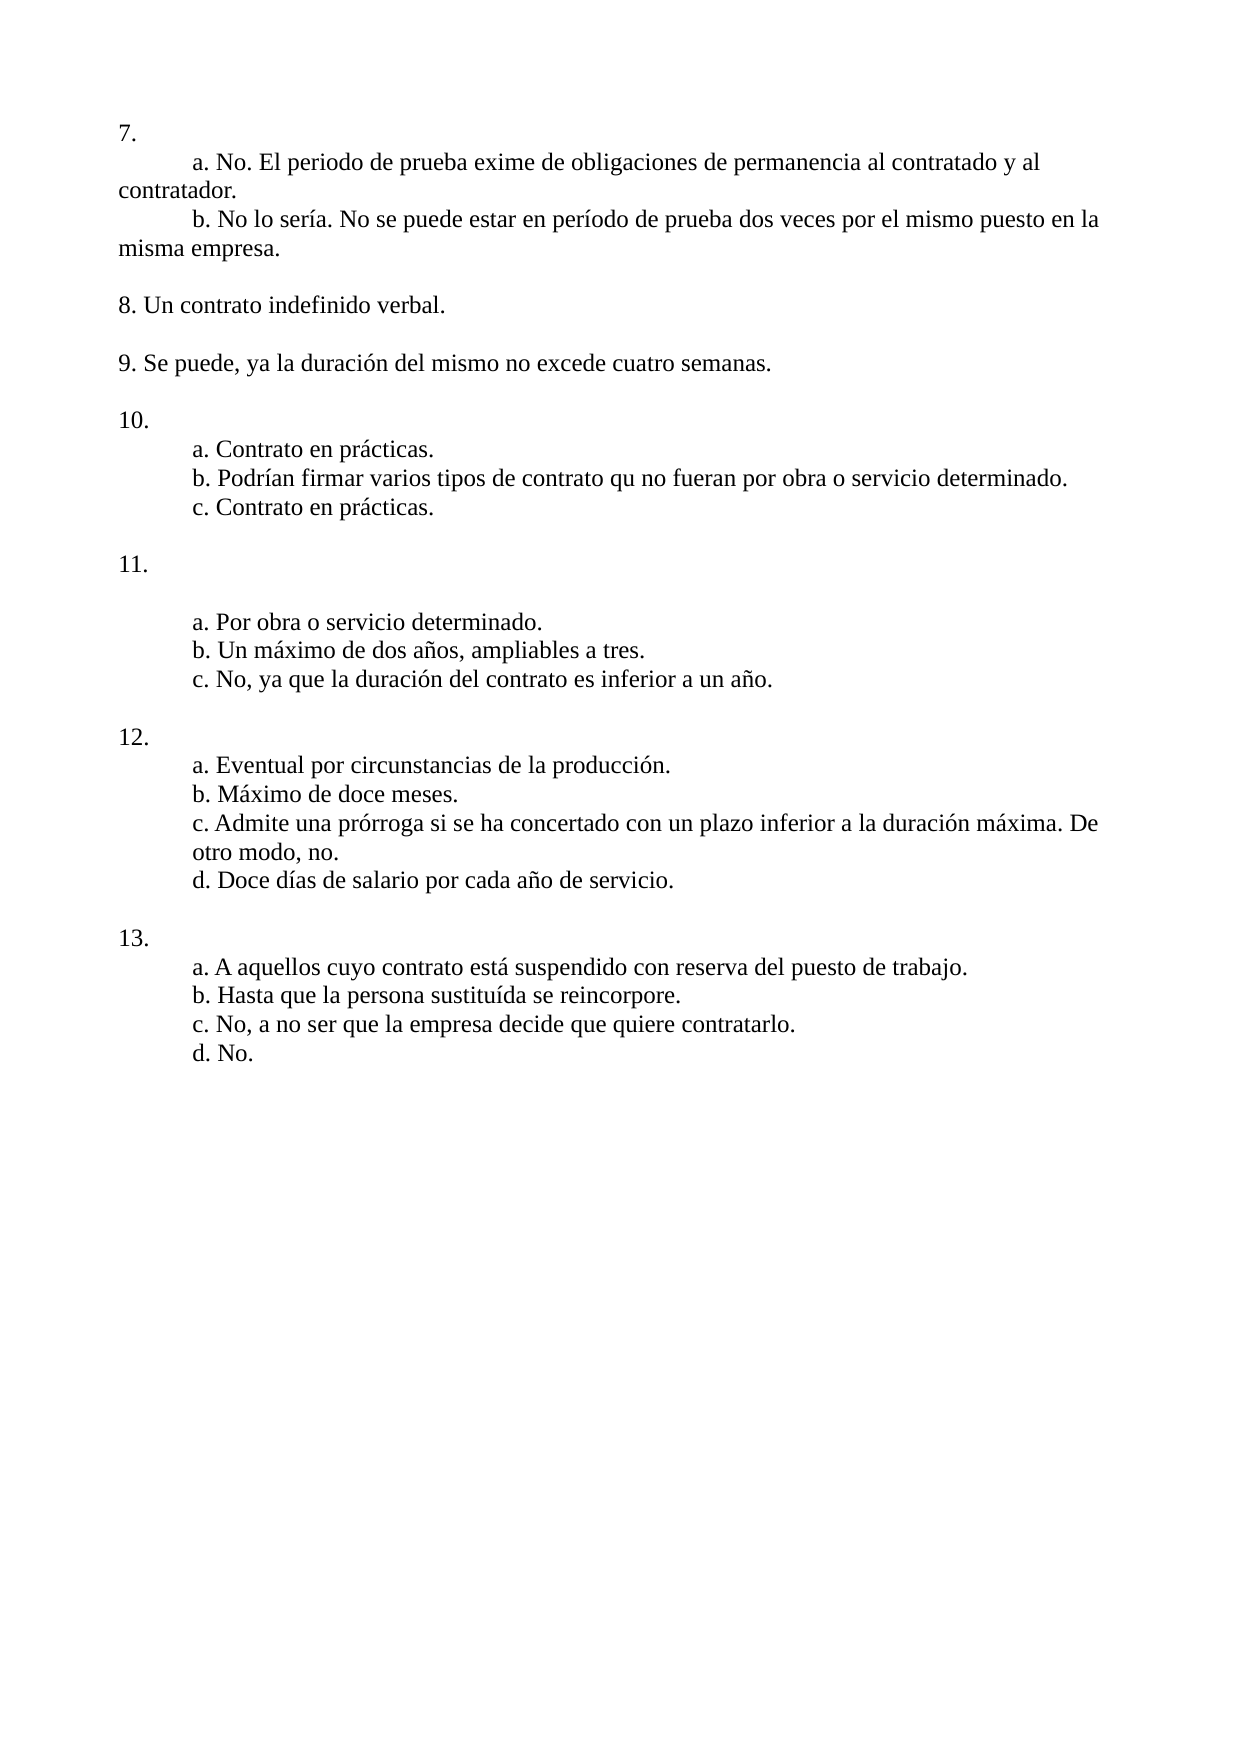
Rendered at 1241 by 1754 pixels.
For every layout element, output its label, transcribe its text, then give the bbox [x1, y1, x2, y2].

text c. Admite una prórroga si se ha concertado con un plazo inferior a la duración máxima. De otro modo, no. [118, 808, 1122, 866]
text d. Doce días de salario por cada año de servicio. [118, 866, 1122, 894]
text b. Un máximo de dos años, ampliables a tres. [118, 636, 1122, 664]
text a. Eventual por circunstancias de la producción. [118, 751, 1122, 779]
text b. No lo sería. No se puede estar en período de prueba dos veces por el mismo puesto en la misma empresa. [118, 204, 1122, 262]
text 12. [118, 722, 1122, 751]
text 9. Se puede, ya la duración del mismo no excede cuatro semanas. [118, 348, 1122, 377]
text 11. [118, 549, 1122, 578]
text a. No. El periodo de prueba exime de obligaciones de permanencia al contratado y al contratador. [118, 147, 1122, 204]
text b. Podrían firmar varios tipos de contrato qu no fueran por obra o servicio determinado. [118, 463, 1122, 492]
text 10. [118, 406, 1122, 434]
text a. Por obra o servicio determinado. [118, 607, 1122, 636]
text b. Hasta que la persona sustituída se reincorpore. [118, 981, 1122, 1009]
text b. Máximo de doce meses. [118, 779, 1122, 808]
text 8. Un contrato indefinido verbal. [118, 291, 1122, 319]
text a. Contrato en prácticas. [118, 434, 1122, 463]
text 13. [118, 923, 1122, 952]
text c. No, a no ser que la empresa decide que quiere contratarlo. [118, 1009, 1122, 1038]
text c. Contrato en prácticas. [118, 492, 1122, 521]
text c. No, ya que la duración del contrato es inferior a un año. [118, 664, 1122, 693]
text 7. [118, 118, 1122, 147]
text a. A aquellos cuyo contrato está suspendido con reserva del puesto de trabajo. [118, 952, 1122, 981]
text d. No. [118, 1038, 1122, 1067]
